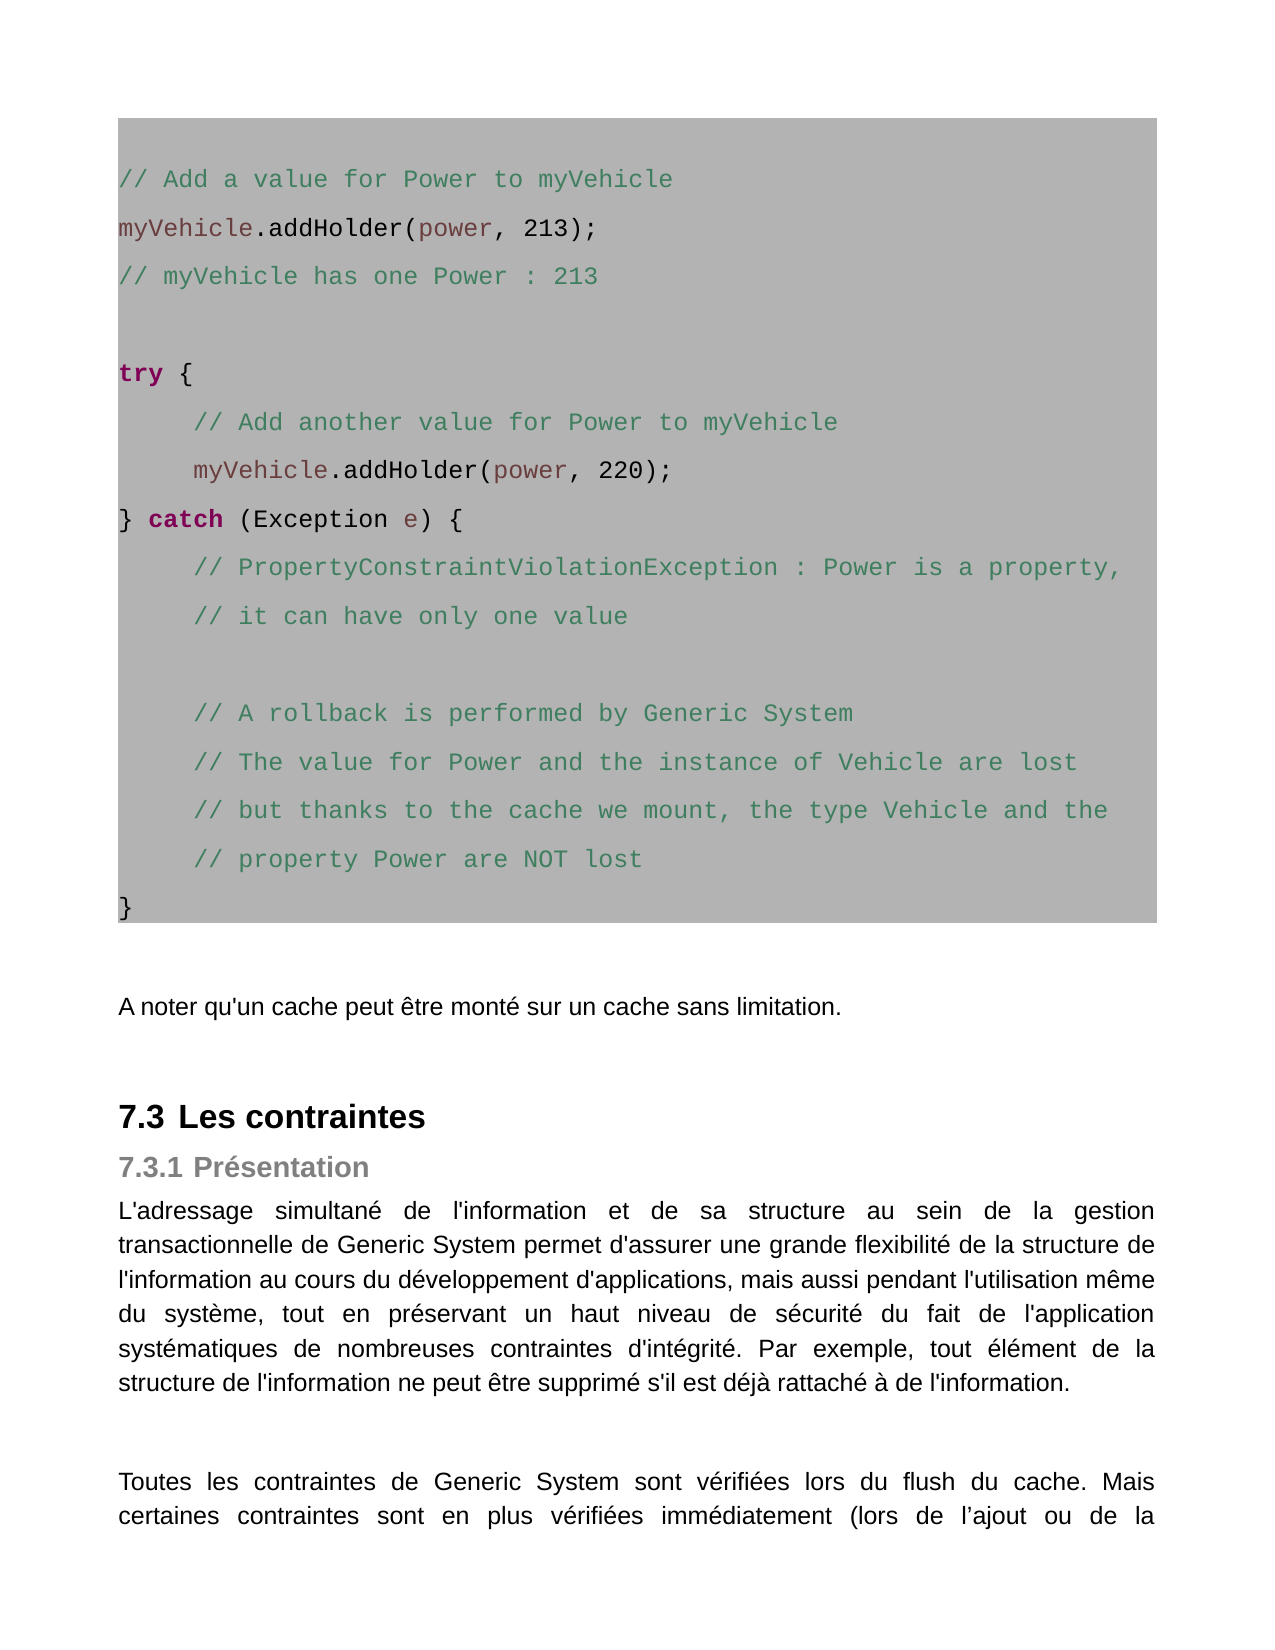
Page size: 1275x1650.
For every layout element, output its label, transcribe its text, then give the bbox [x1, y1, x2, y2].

text // Add another value for Power to myVehicle [118, 409, 1157, 438]
text // myVehicle has one Power : 213 [118, 264, 1157, 292]
text A noter qu'un cache peut être monté sur un cache sans limitation. [118, 992, 1157, 1021]
text myVehicle.addHolder(power, 213); [118, 215, 1157, 243]
text // it can have only one value [118, 603, 1157, 632]
text // The value for Power and the instance of Vehicle are lost [118, 749, 1157, 777]
text // property Power are NOT lost [118, 846, 1157, 874]
text try { [118, 361, 1157, 389]
text // A rollback is performed by Generic System [118, 701, 1157, 729]
text Toutes les contraintes de Generic System sont vérifiées lors du flush du cache. Mais certaines contraintes sont en plus vérifiées immédiatement (lors de l’ajout ou de la [118, 1467, 1157, 1530]
text L'adressage simultané de l'information et de sa structure au sein de la gestion transactionnelle de Generic System permet d'assurer une grande flexibilité de la structure de l'information au cours du développement d'applications, mais aussi pendant l'utilisation même du système, tout en préservant un haut niveau de sécurité du fait de l'application systématiques de nombreuses contraintes d'intégrité. Par exemple, tout élément de la structure de l'information ne peut être supprimé s'il est déjà rattaché à de l'information. [118, 1196, 1157, 1397]
subtitle Les contraintes [118, 1097, 1157, 1135]
text // PropertyConstraintViolationException : Power is a property, [118, 555, 1157, 583]
text } catch (Exception e) { [118, 506, 1157, 535]
text // Add a value for Power to myVehicle [118, 167, 1157, 195]
subtitle Présentation [118, 1150, 1157, 1183]
text } [118, 895, 1157, 923]
text // but thanks to the cache we mount, the type Vehicle and the [118, 798, 1157, 826]
text myVehicle.addHolder(power, 220); [118, 458, 1157, 486]
